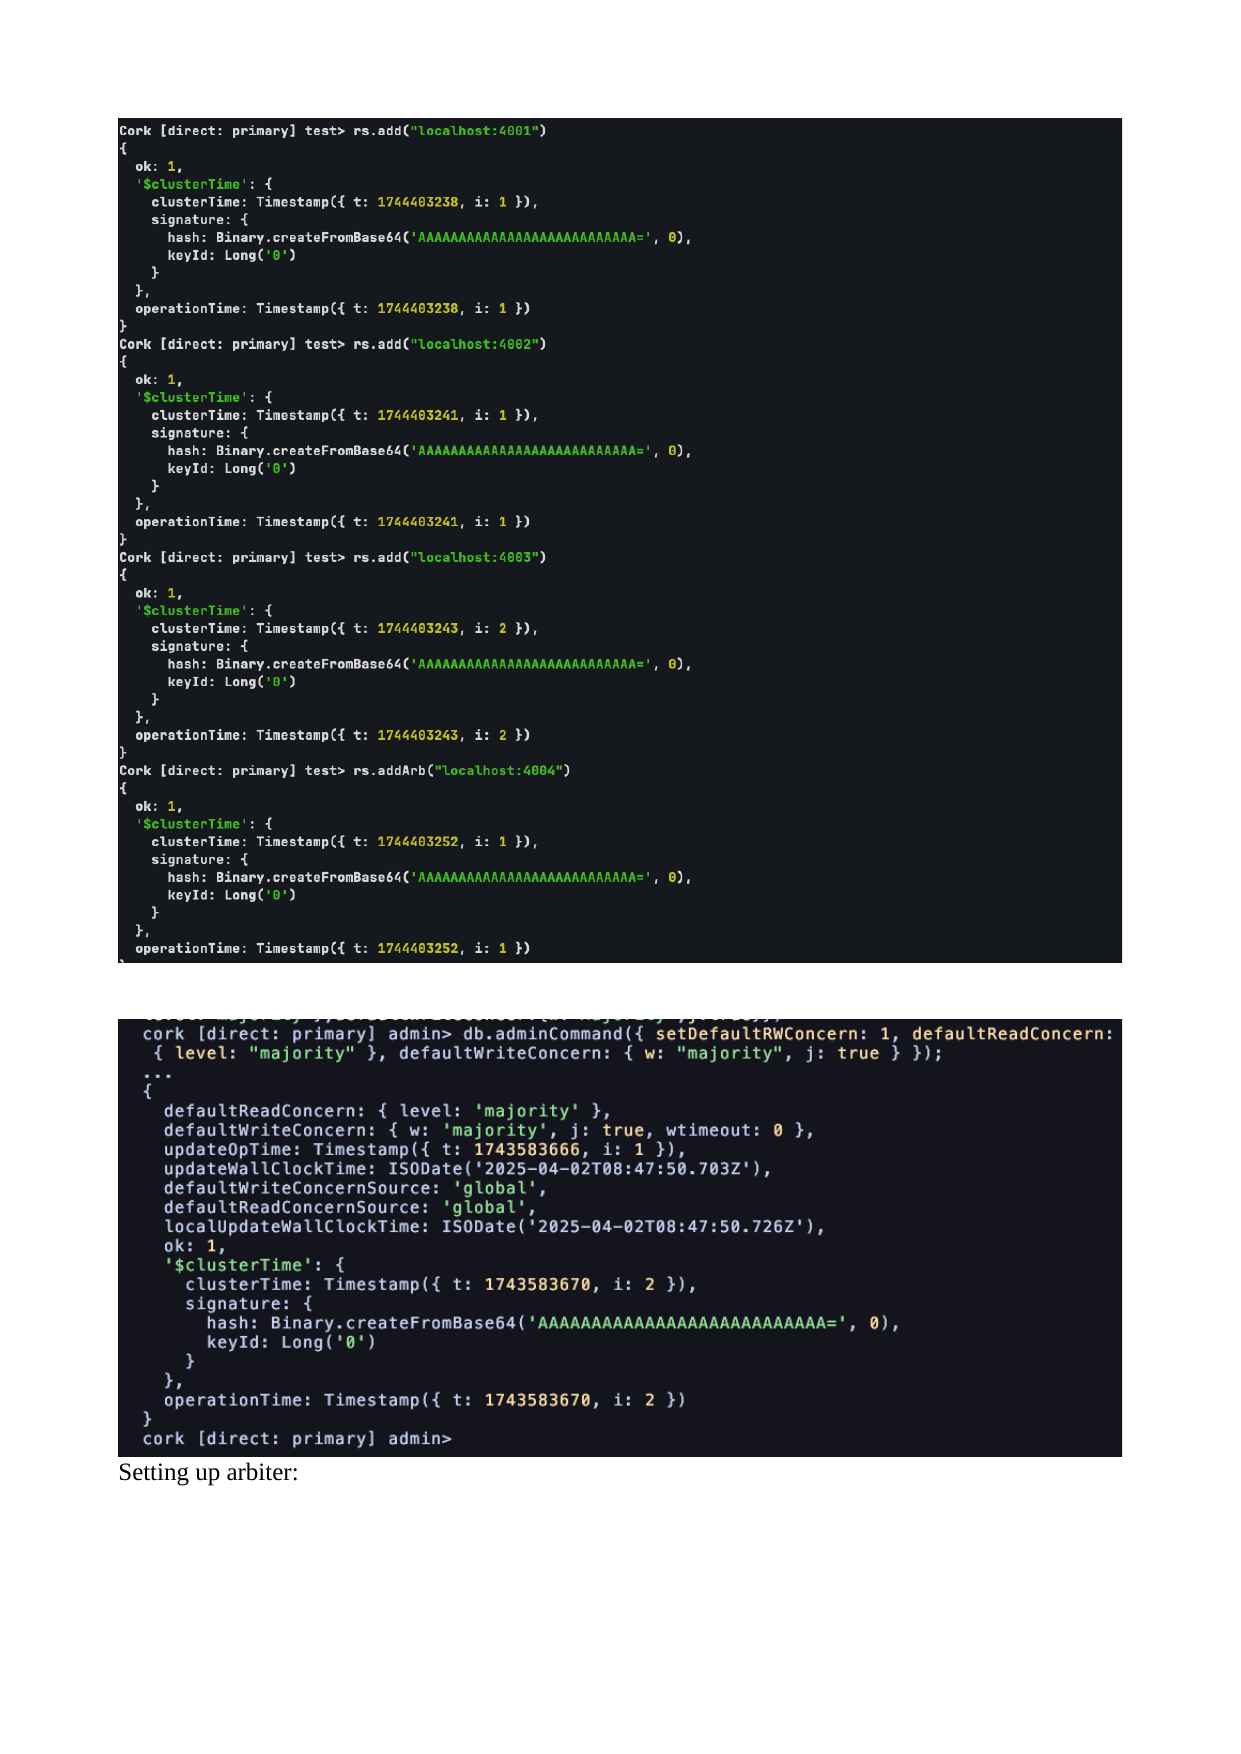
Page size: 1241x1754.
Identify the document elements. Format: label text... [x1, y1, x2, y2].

picture [118, 1019, 1123, 1457]
picture [118, 118, 1123, 963]
text Setting up arbiter: [118, 1457, 1122, 1485]
